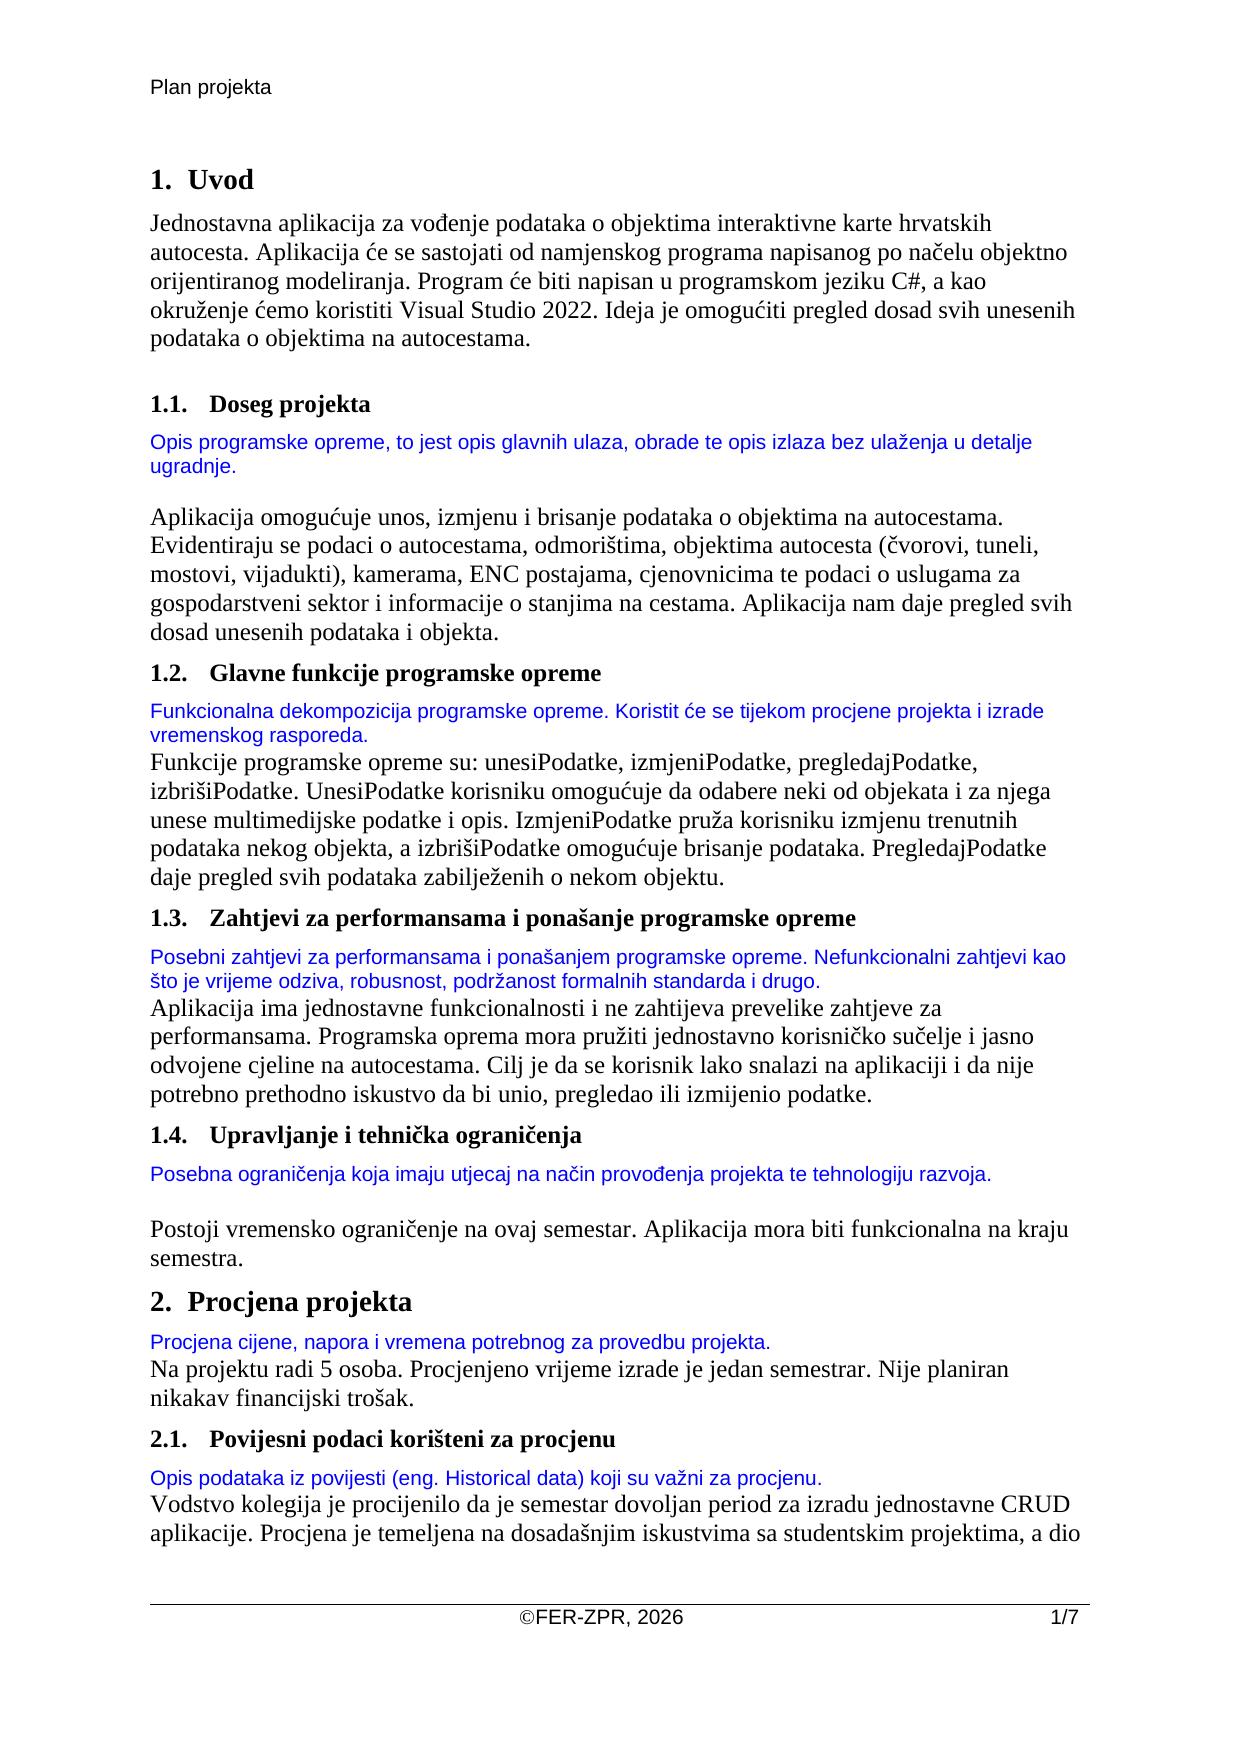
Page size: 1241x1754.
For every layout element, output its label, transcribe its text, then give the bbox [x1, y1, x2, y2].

text Opis programske opreme, to jest opis glavnih ulaza, obrade te opis izlaza bez ulaženja u detalje ugradnje. [150, 430, 1090, 478]
text Aplikacija ima jednostavne funkcionalnosti i ne zahtijeva prevelike zahtjeve za performansama. Programska oprema mora pružiti jednostavno korisničko sučelje i jasno odvojene cjeline na autocestama. Cilj je da se korisnik lako snalazi na aplikaciji i da nije potrebno prethodno iskustvo da bi unio, pregledao ili izmijenio podatke. [150, 993, 1090, 1108]
text Postoji vremensko ograničenje na ovaj semestar. Aplikacija mora biti funkcionalna na kraju semestra. [150, 1214, 1090, 1272]
subtitle Uvod [150, 162, 1090, 196]
text Jednostavna aplikacija za vođenje podataka o objektima interaktivne karte hrvatskih autocesta. Aplikacija će se sastojati od namjenskog programa napisanog po načelu objektno orijentiranog modeliranja. Program će biti napisan u programskom jeziku C#, a kao okruženje ćemo koristiti Visual Studio 2022. Ideja je omogućiti pregled dosad svih unesenih podataka o objektima na autocestama. [150, 208, 1090, 352]
subtitle Povijesni podaci korišteni za procjenu [150, 1424, 1090, 1453]
text Funkcionalna dekompozicija programske opreme. Koristit će se tijekom procjene projekta i izrade vremenskog rasporeda. [150, 699, 1090, 747]
subtitle Glavne funkcije programske opreme [150, 658, 1090, 687]
text Posebni zahtjevi za performansama i ponašanjem programske opreme. Nefunkcionalni zahtjevi kao što je vrijeme odziva, robusnost, podržanost formalnih standarda i drugo. [150, 945, 1090, 993]
text Funkcije programske opreme su: unesiPodatke, izmjeniPodatke, pregledajPodatke, izbrišiPodatke. UnesiPodatke korisniku omogućuje da odabere neki od objekata i za njega unese multimedijske podatke i opis. IzmjeniPodatke pruža korisniku izmjenu trenutnih podataka nekog objekta, a izbrišiPodatke omogućuje brisanje podataka. PregledajPodatke daje pregled svih podataka zabilježenih o nekom objektu. [150, 747, 1090, 891]
subtitle Procjena projekta [150, 1284, 1090, 1318]
subtitle Upravljanje i tehnička ograničenja [150, 1120, 1090, 1149]
subtitle Doseg projekta [150, 389, 1090, 417]
text Procjena cijene, napora i vremena potrebnog za provedbu projekta. [150, 1330, 1090, 1354]
text Posebna ograničenja koja imaju utjecaj na način provođenja projekta te tehnologiju razvoja. [150, 1161, 1090, 1185]
subtitle Zahtjevi za performansama i ponašanje programske opreme [150, 903, 1090, 932]
text Vodstvo kolegija je procijenilo da je semestar dovoljan period za izradu jednostavne CRUD aplikacije. Procjena je temeljena na dosadašnjim iskustvima sa studentskim projektima, a dio [150, 1489, 1090, 1547]
text Opis podataka iz povijesti (eng. Historical data) koji su važni za procjenu. [150, 1465, 1090, 1489]
text Na projektu radi 5 osoba. Procjenjeno vrijeme izrade je jedan semestrar. Nije planiran nikakav financijski trošak. [150, 1354, 1090, 1412]
text Aplikacija omogućuje unos, izmjenu i brisanje podataka o objektima na autocestama. Evidentiraju se podaci o autocestama, odmorištima, objektima autocesta (čvorovi, tuneli, mostovi, vijadukti), kamerama, ENC postajama, cjenovnicima te podaci o uslugama za gospodarstveni sektor i informacije o stanjima na cestama. Aplikacija nam daje pregled svih dosad unesenih podataka i objekta. [150, 502, 1090, 646]
